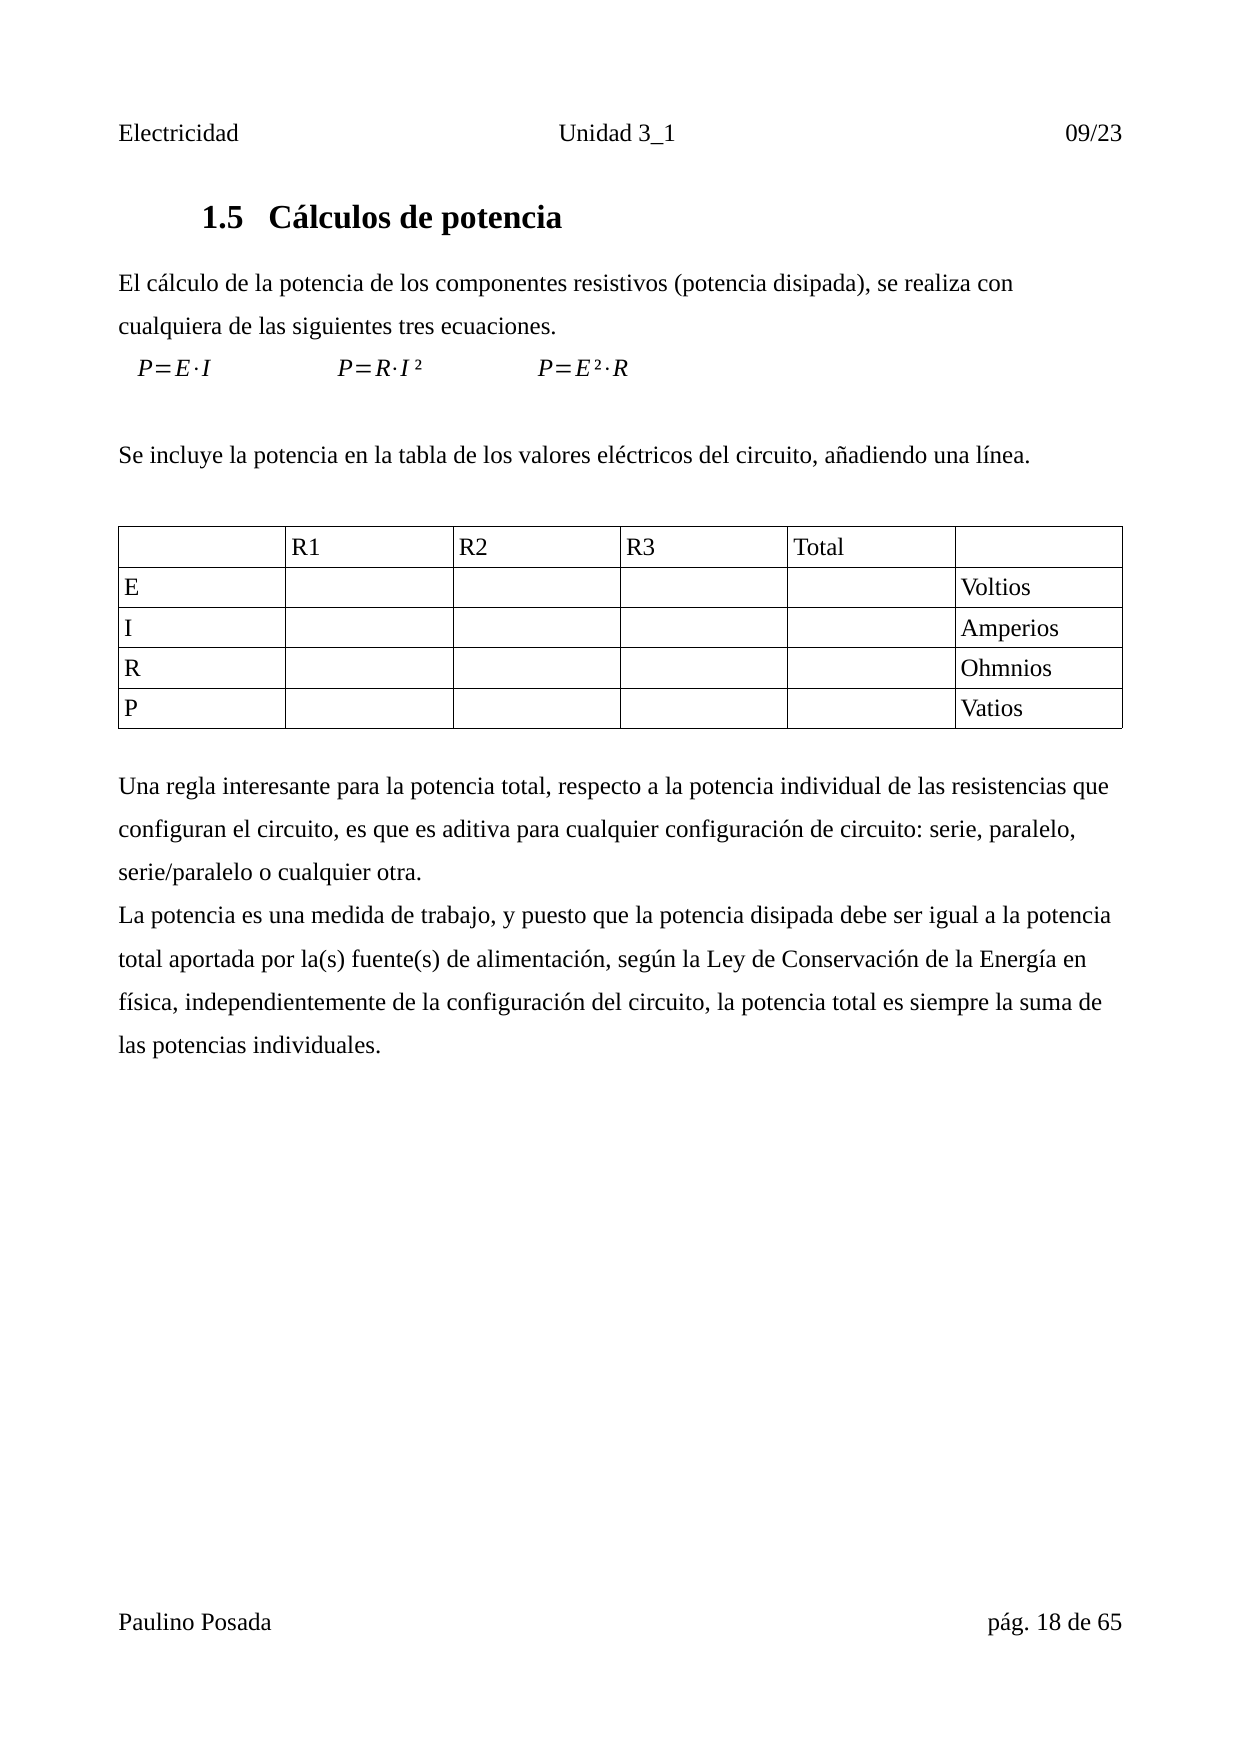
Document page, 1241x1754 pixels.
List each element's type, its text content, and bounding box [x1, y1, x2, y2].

table_cell Ohmnios [956, 648, 1122, 688]
text Se incluye la potencia en la tabla de los valores eléctricos del circuito, añadiendo una línea. [118, 440, 1122, 469]
table_cell E [119, 568, 285, 607]
table_header Total [788, 527, 955, 567]
table_cell [286, 689, 453, 728]
table_cell [454, 648, 620, 688]
text El cálculo de la potencia de los componentes resistivos (potencia disipada), se realiza con cualquiera de las siguientes tres ecuaciones. [118, 268, 1122, 339]
table_cell [454, 689, 620, 728]
table_cell [788, 648, 955, 688]
table_cell Voltios [956, 568, 1122, 607]
table_cell I [119, 608, 285, 647]
table_cell R [119, 648, 285, 688]
table_header R2 [454, 527, 620, 567]
table_cell P [119, 689, 285, 728]
text La potencia es una medida de trabajo, y puesto que la potencia disipada debe ser igual a la potencia total aportada por la(s) fuente(s) de alimentación, según la Ley de Conservación de la Energía en física, independientemente de la configuración del circuito, la potencia total es siempre la suma de las potencias individuales. [118, 901, 1122, 1059]
table_cell [454, 608, 620, 647]
table_cell [286, 568, 453, 607]
table_cell [788, 689, 955, 728]
table_cell [454, 568, 620, 607]
table_header [119, 527, 285, 567]
table_cell [286, 608, 453, 647]
table_cell [621, 608, 787, 647]
table_cell [788, 608, 955, 647]
table_cell Amperios [956, 608, 1122, 647]
table_cell [621, 648, 787, 688]
table_header [956, 527, 1122, 567]
table_cell Vatios [956, 689, 1122, 728]
text Una regla interesante para la potencia total, respecto a la potencia individual de las resistencias que configuran el circuito, es que es aditiva para cualquier configuración de circuito: serie, paralelo, serie/paralelo o cualquier otra. [118, 771, 1122, 886]
subtitle Cálculos de potencia [193, 197, 1122, 236]
table_cell [286, 648, 453, 688]
table_header R3 [621, 527, 787, 567]
table_header R1 [286, 527, 453, 567]
table_cell [788, 568, 955, 607]
table_cell [621, 689, 787, 728]
table_cell [621, 568, 787, 607]
